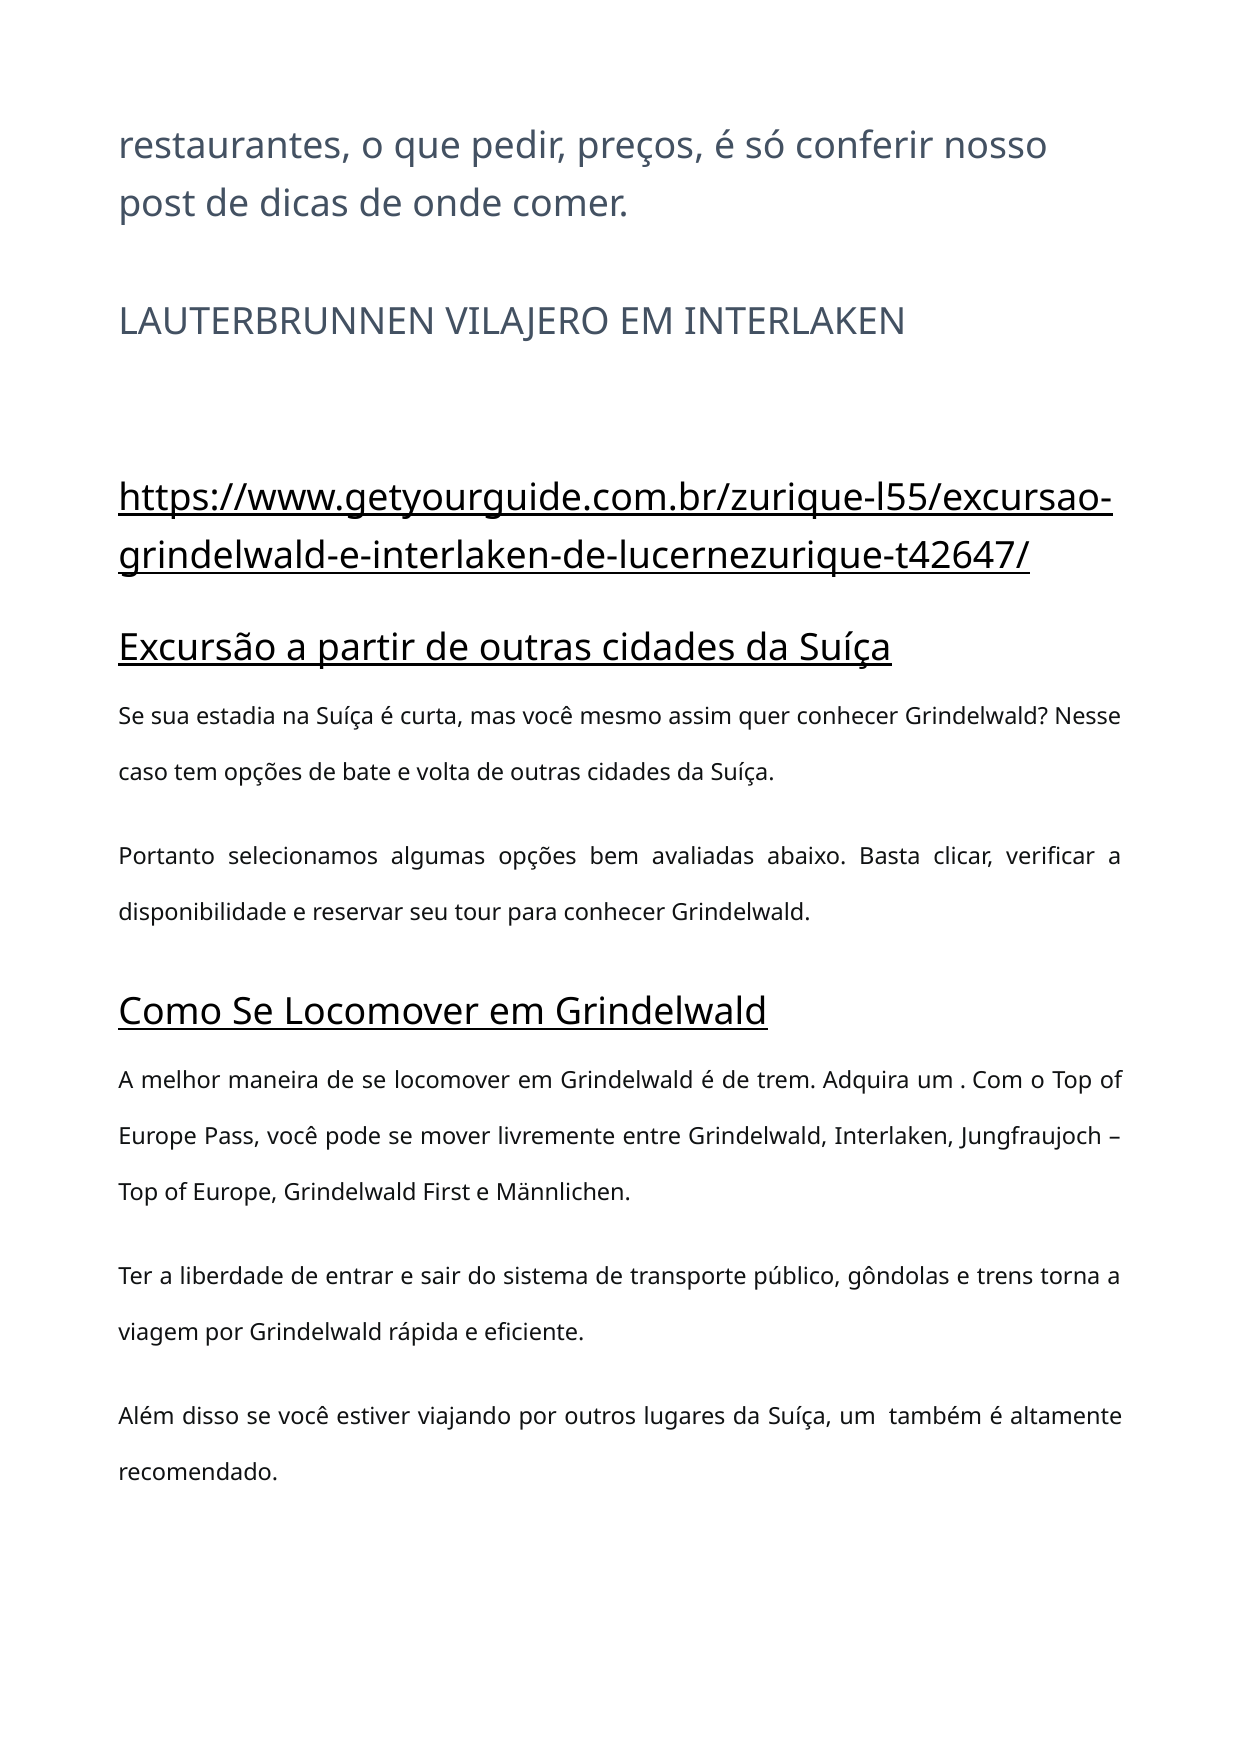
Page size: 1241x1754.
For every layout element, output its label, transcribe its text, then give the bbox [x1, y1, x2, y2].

text Além disso se você estiver viajando por outros lugares da Suíça, um também é altamente recomendado. [118, 1399, 1122, 1487]
text restaurantes, o que pedir, preços, é só conferir nosso post de dicas de onde comer. [118, 118, 1122, 228]
text Se sua estadia na Suíça é curta, mas você mesmo assim quer conhecer Grindelwald? Nesse caso tem opções de bate e volta de outras cidades da Suíça. [118, 699, 1122, 787]
subtitle Como Se Locomover em Grindelwald [118, 984, 1122, 1035]
text https://www.getyourguide.com.br/zurique-l55/excursao-grindelwald-e-interlaken-de-lucernezurique-t42647/ [118, 470, 1122, 580]
text A melhor maneira de se locomover em Grindelwald é de trem. Adquira um . Com o Top of Europe Pass, você pode se mover livremente entre Grindelwald, Interlaken, Jungfraujoch – Top of Europe, Grindelwald First e Männlichen. [118, 1063, 1122, 1207]
text Ter a liberdade de entrar e sair do sistema de transporte público, gôndolas e trens torna a viagem por Grindelwald rápida e eficiente. [118, 1259, 1122, 1347]
subtitle Excursão a partir de outras cidades da Suíça [118, 620, 1122, 671]
text LAUTERBRUNNEN VILAJERO EM INTERLAKEN [118, 294, 1122, 345]
text Portanto selecionamos algumas opções bem avaliadas abaixo. Basta clicar, verificar a disponibilidade e reservar seu tour para conhecer Grindelwald. [118, 839, 1122, 927]
